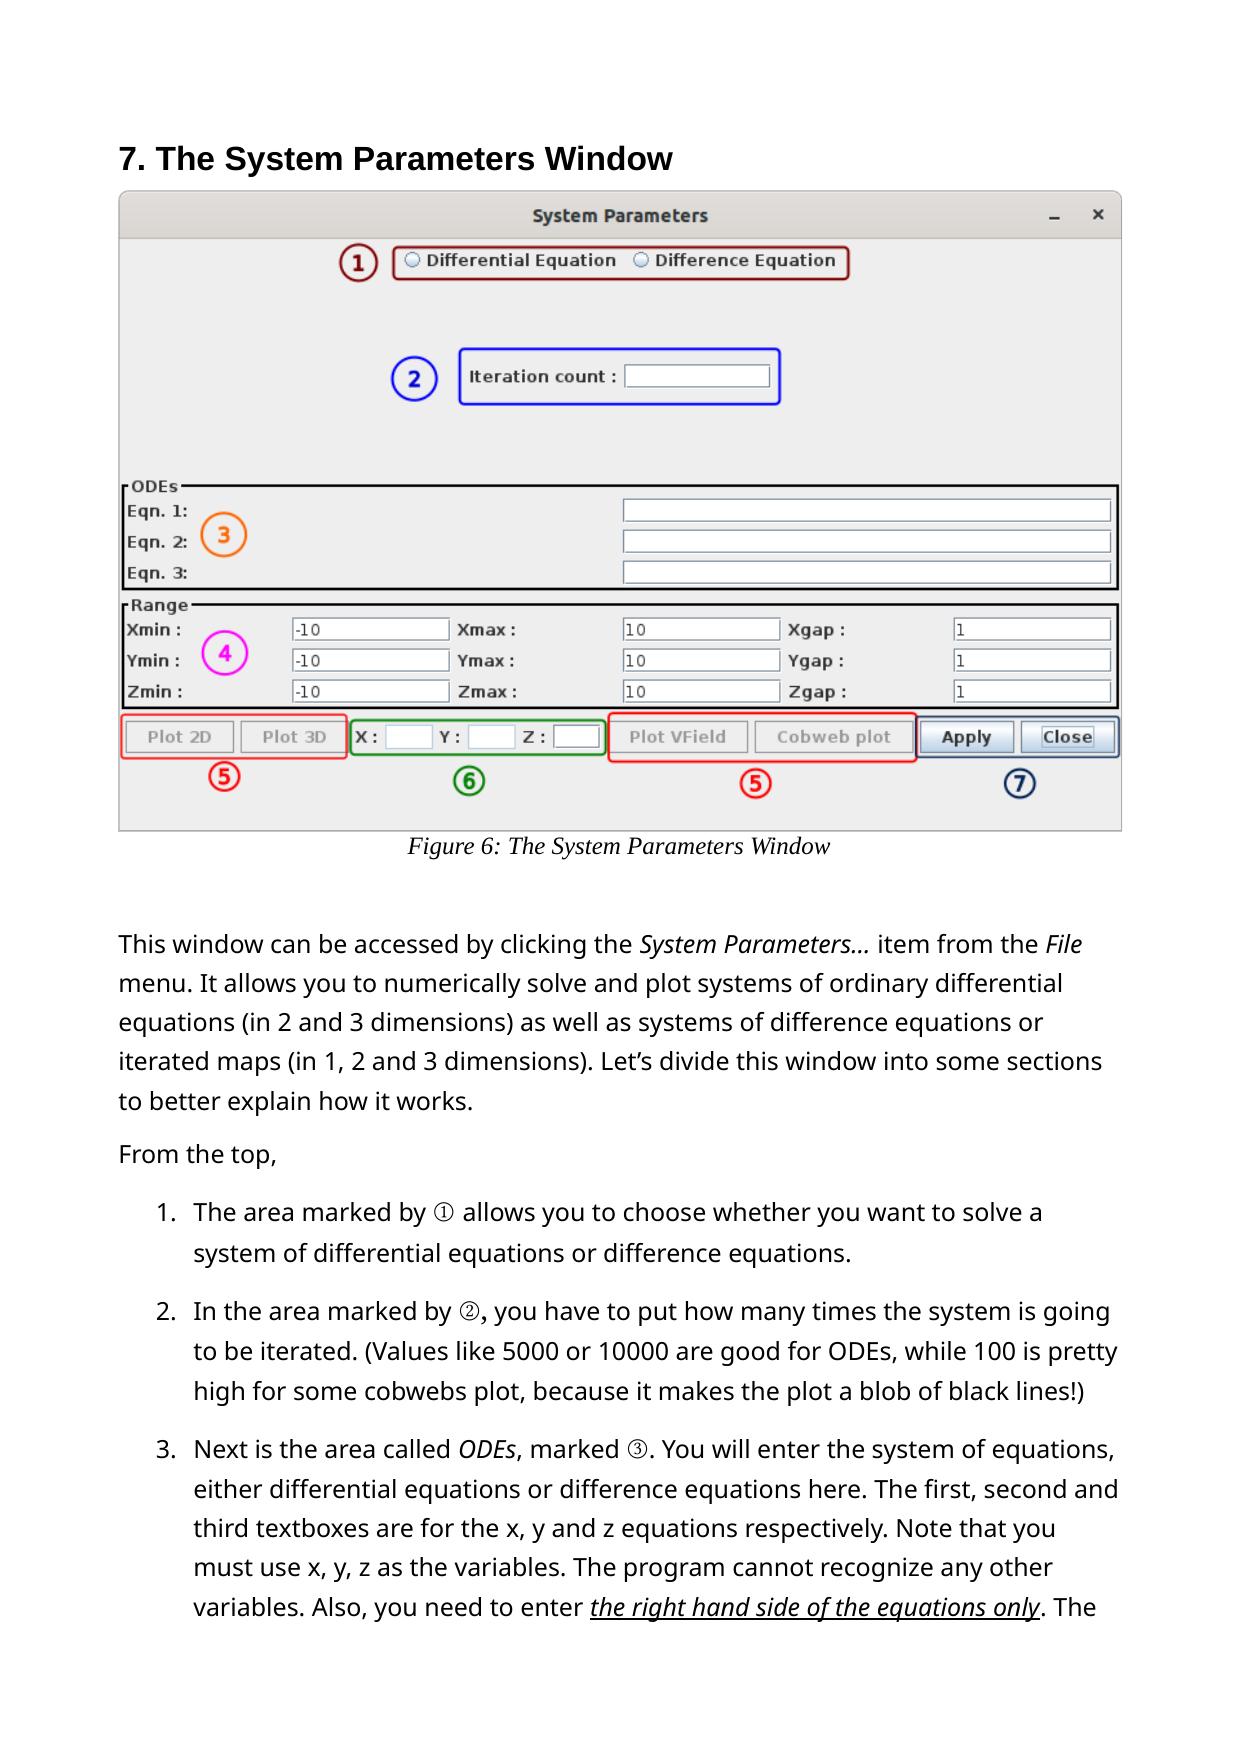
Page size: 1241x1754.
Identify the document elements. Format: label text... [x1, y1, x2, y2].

text Figure 6: The System Parameters Window [118, 832, 1122, 860]
picture [118, 190, 1123, 832]
subtitle 7. The System Parameters Window [118, 139, 1122, 178]
list Next is the area called ODEs, marked ③. You will enter the system of equations, either differential equations or difference equations here. The first, second and third textboxes are for the x, y and z equations respectively. Note that you must use x, y, z as the variables. The program cannot recognize any other variables. Also, you need to enter the right hand side of the equations only. The [156, 1427, 1122, 1623]
text From the top, [118, 1137, 1122, 1171]
list The area marked by ① allows you to choose whether you want to solve a system of differential equations or difference equations. [156, 1191, 1122, 1269]
list In the area marked by ②, you have to put how many times the system is going to be iterated. (Values like 5000 or 10000 are good for ODEs, while 100 is pretty high for some cobwebs plot, because it makes the plot a blob of black lines!) [156, 1289, 1122, 1407]
text This window can be accessed by clicking the System Parameters… item from the File menu. It allows you to numerically solve and plot systems of ordinary differential equations (in 2 and 3 dimensions) as well as systems of difference equations or iterated maps (in 1, 2 and 3 dimensions). Let’s divide this window into some sections to better explain how it works. [118, 927, 1122, 1117]
